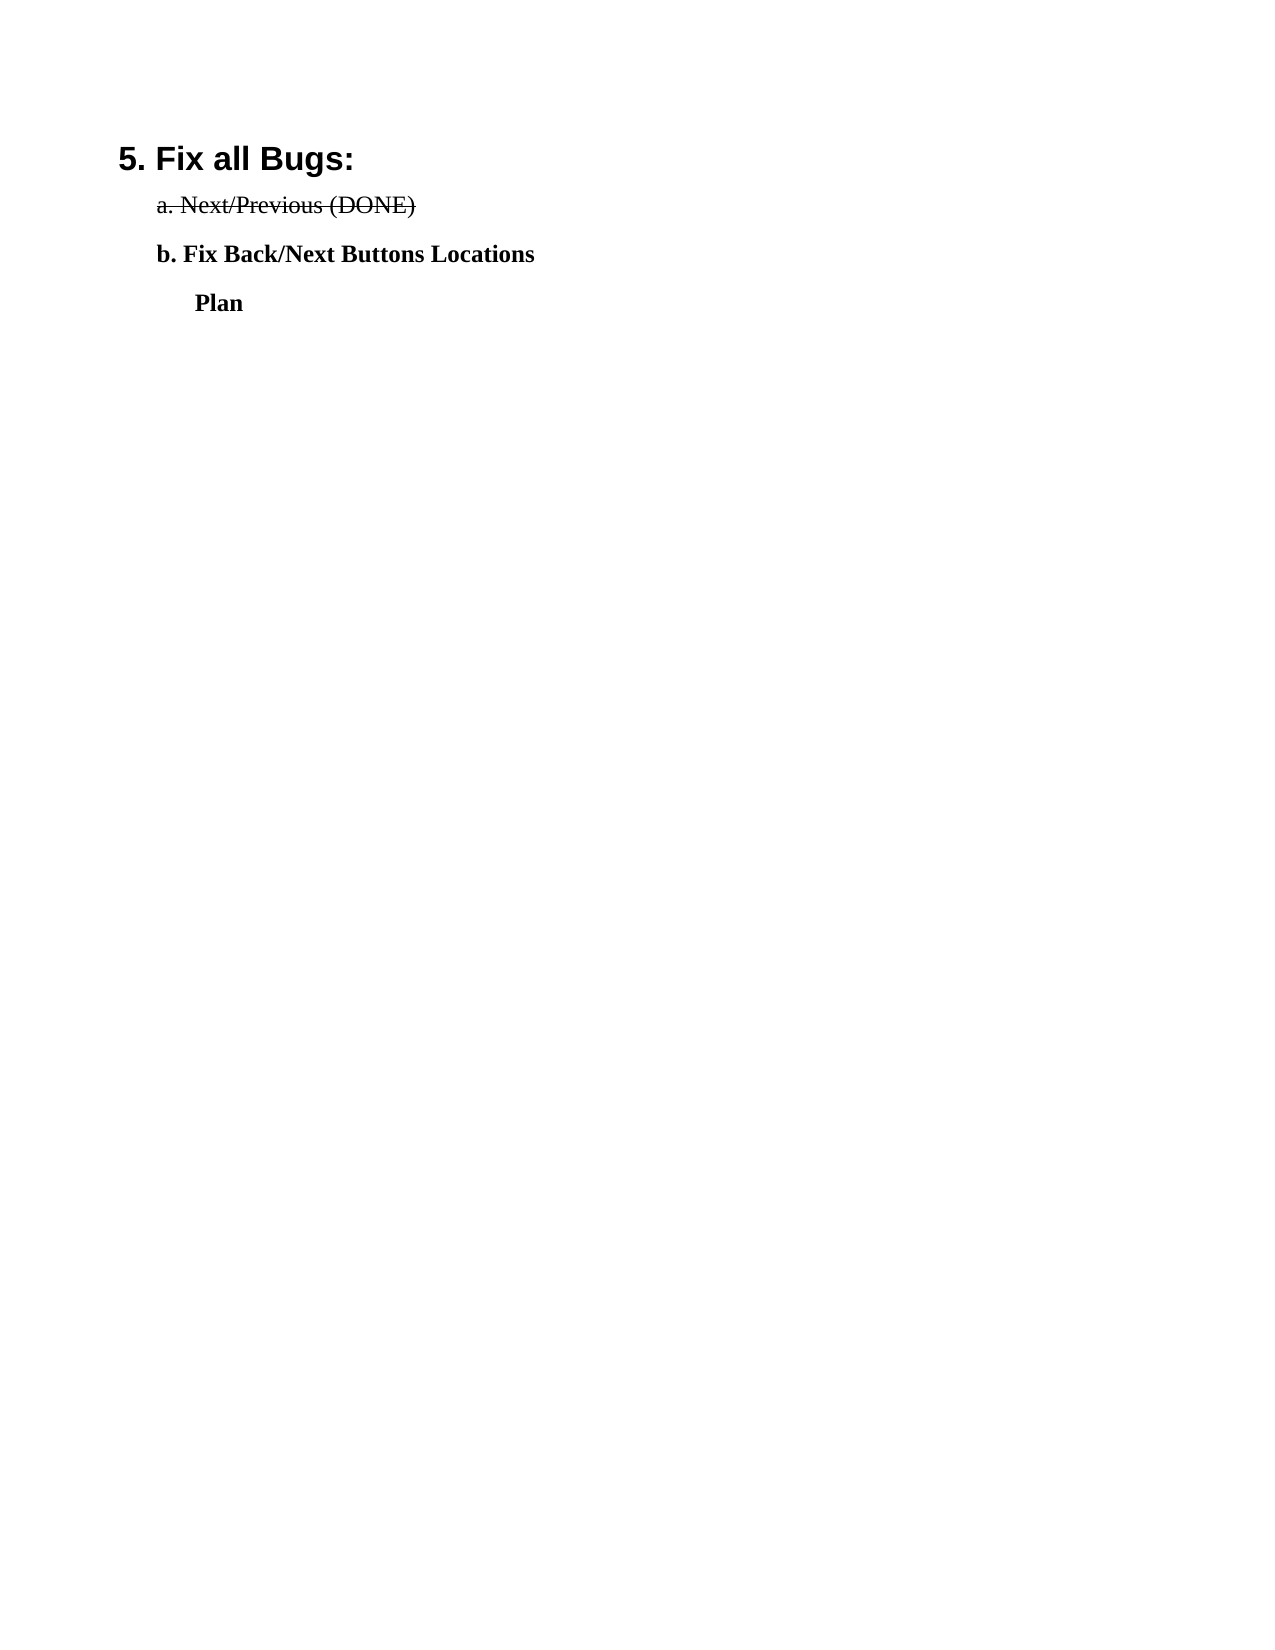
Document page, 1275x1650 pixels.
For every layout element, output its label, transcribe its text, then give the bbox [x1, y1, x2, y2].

text b. Fix Back/Next Buttons Locations [118, 239, 1157, 268]
text a. Next/Previous (DONE) [118, 190, 1157, 219]
subtitle 5. Fix all Bugs: [118, 139, 1157, 178]
text Plan [118, 288, 1157, 317]
